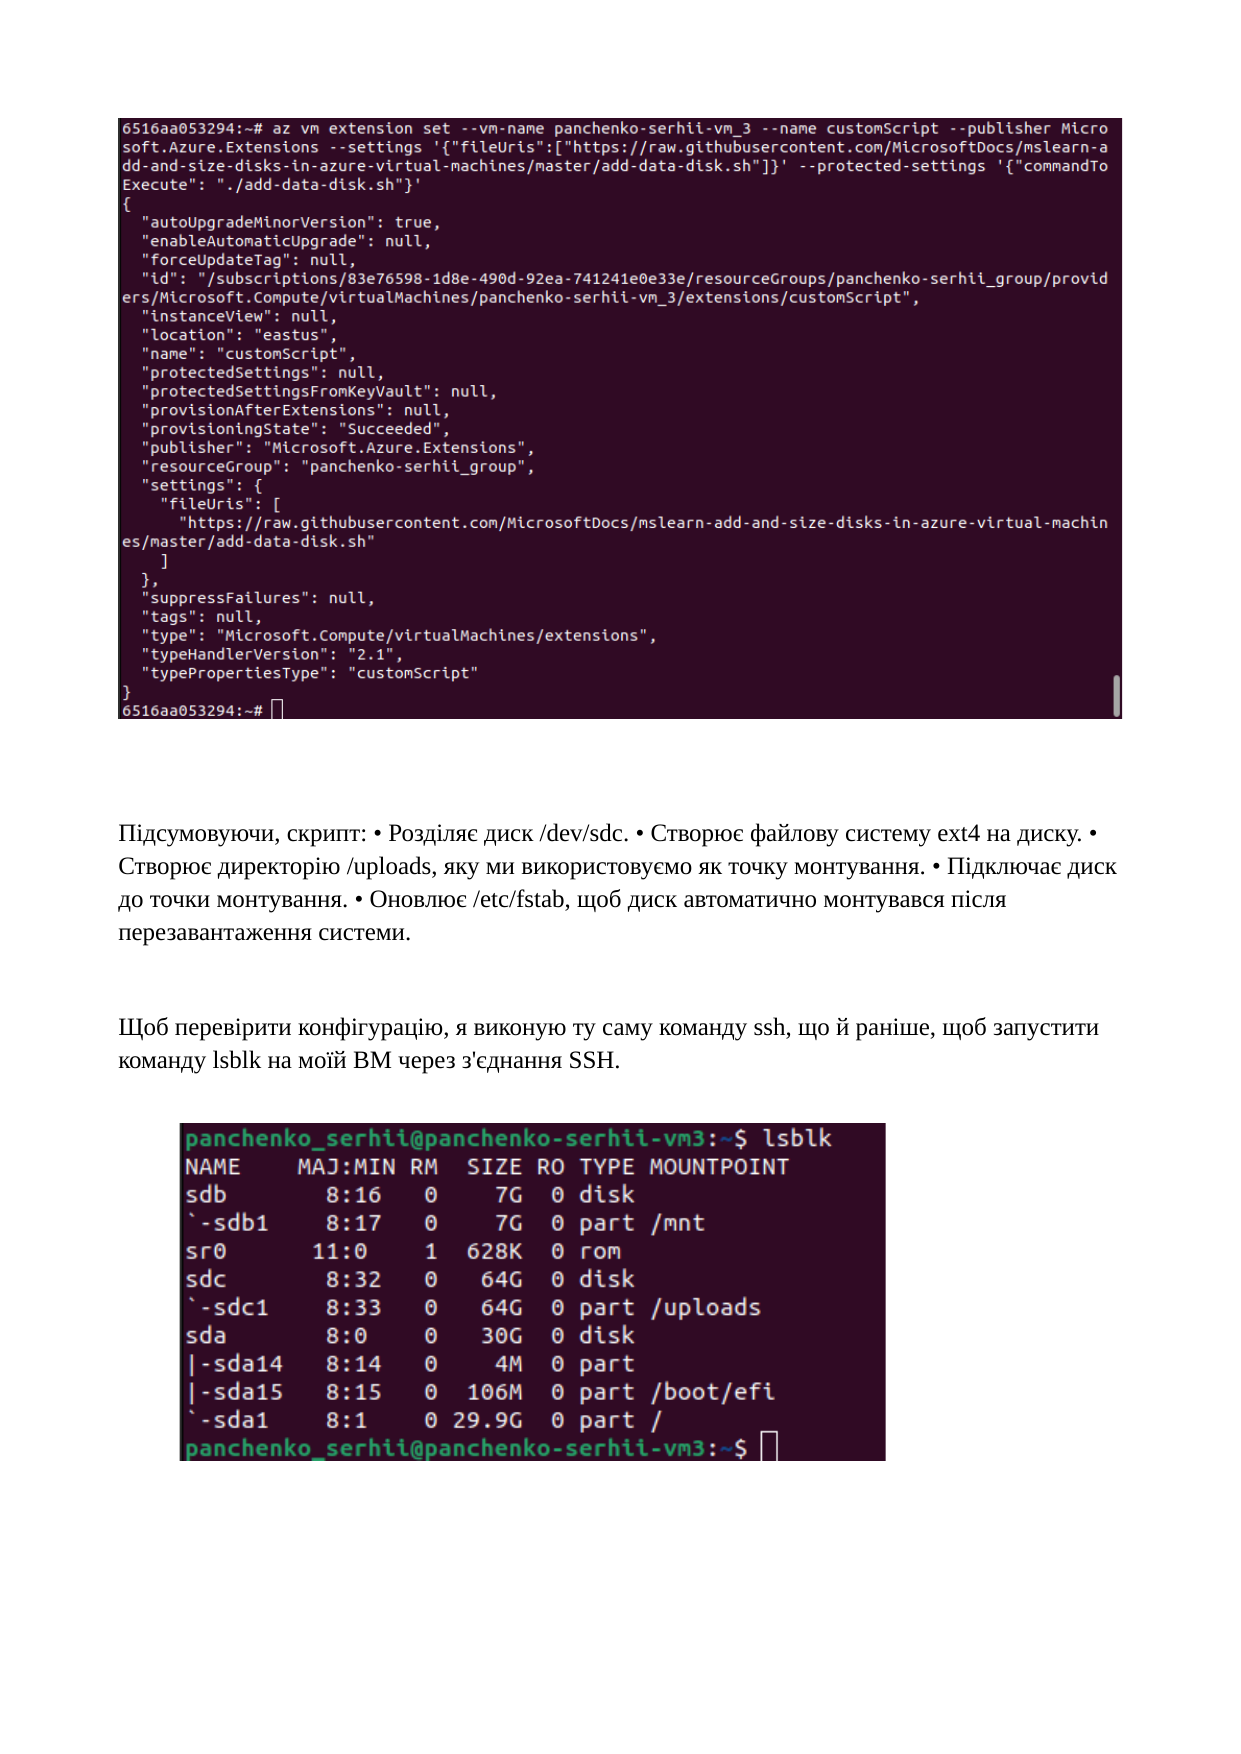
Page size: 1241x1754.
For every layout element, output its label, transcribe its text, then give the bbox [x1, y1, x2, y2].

text Щоб перевірити конфігурацію, я виконую ту саму команду ssh, що й раніше, щоб запустити команду lsblk на моїй ВМ через з'єднання SSH. [118, 1012, 1122, 1140]
picture [179, 1123, 886, 1461]
picture [118, 118, 1123, 719]
text Підсумовуючи, скрипт: • Розділяє диск /dev/sdc. • Створює файлову систему ext4 на диску. • Створює директорію /uploads, яку ми використовуємо як точку монтування. • Підключає диск до точки монтування. • Оновлює /etc/fstab, щоб диск автоматично монтувався після перезавантаження системи. [118, 818, 1122, 946]
